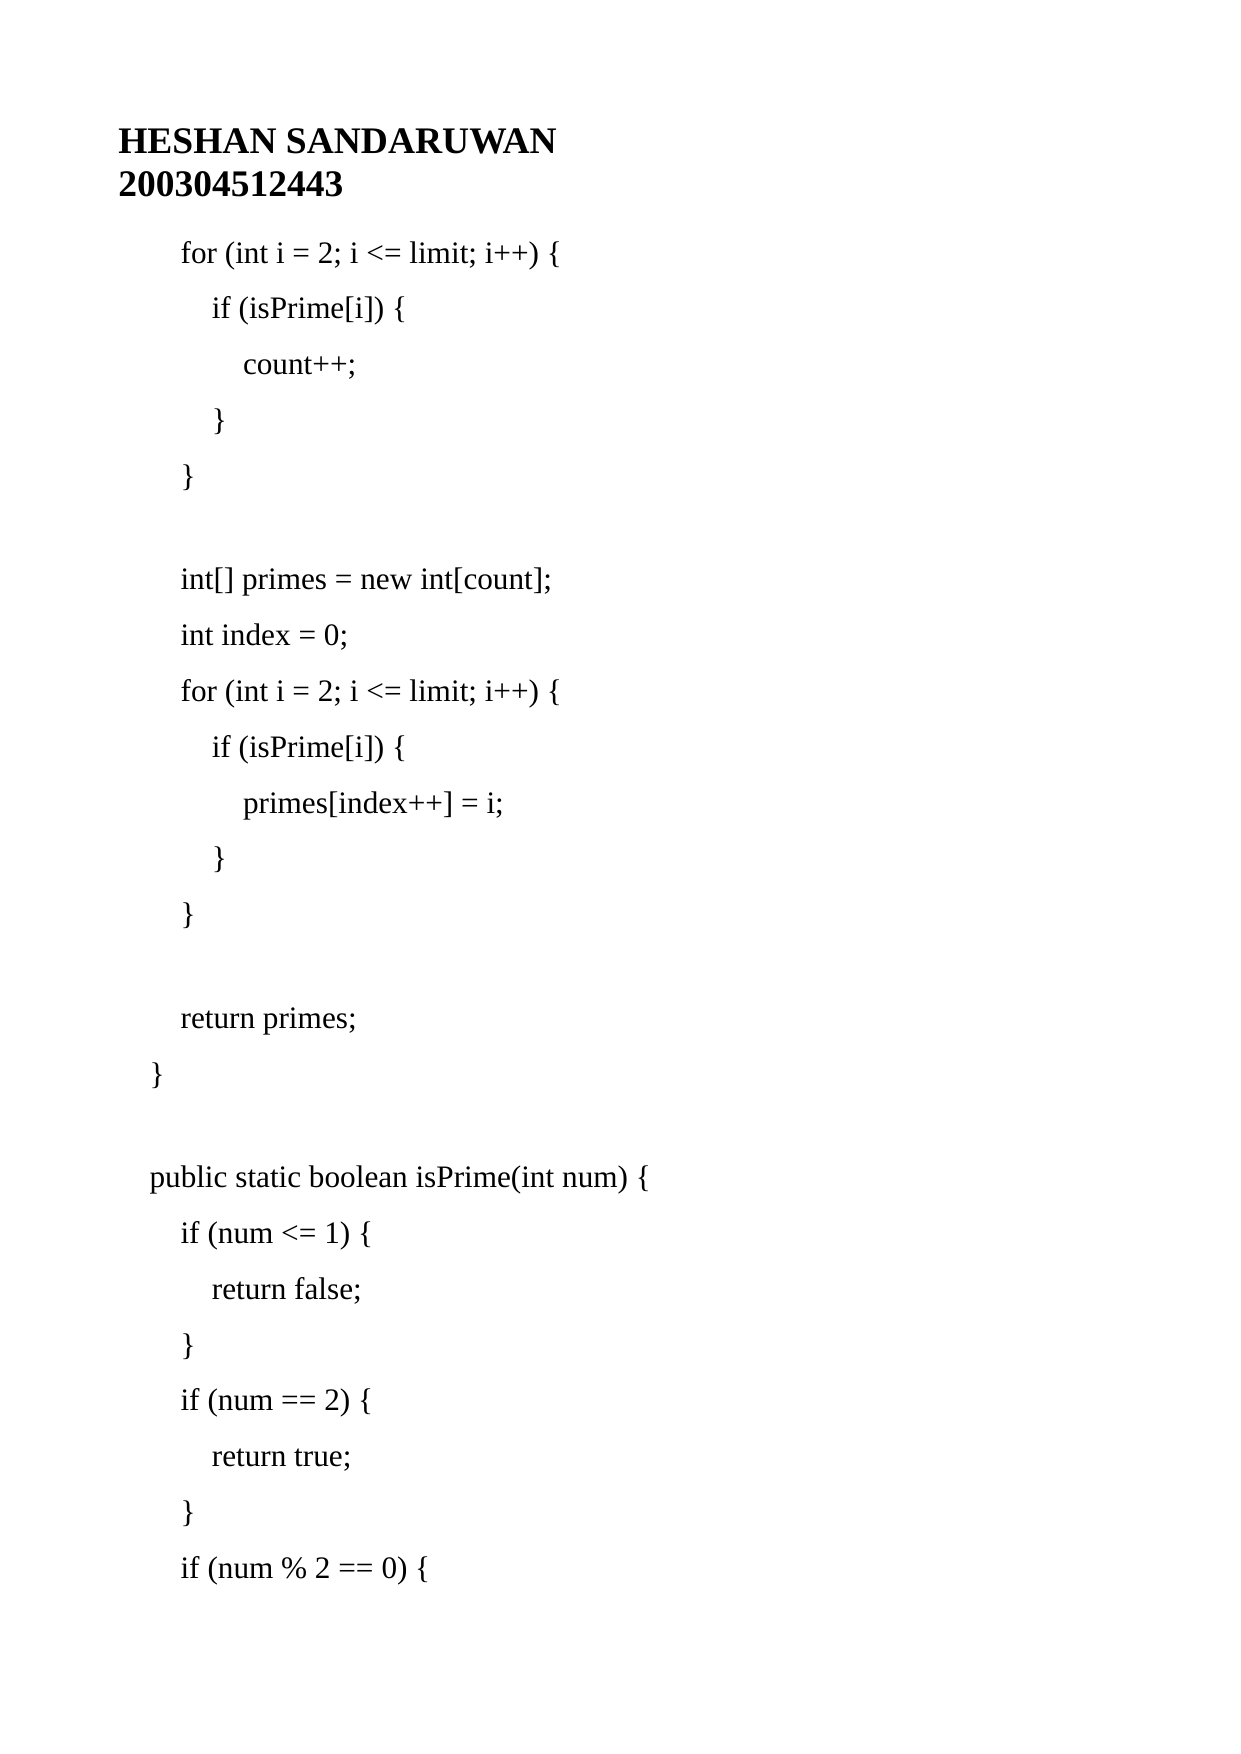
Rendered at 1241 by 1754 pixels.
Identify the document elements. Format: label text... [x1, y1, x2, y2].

text if (isPrime[i]) { [118, 728, 1122, 764]
text } [118, 1055, 1122, 1091]
text } [118, 1326, 1122, 1362]
text return true; [118, 1437, 1122, 1473]
text count++; [118, 346, 1122, 381]
text if (num % 2 == 0) { [118, 1549, 1122, 1585]
text return primes; [118, 999, 1122, 1035]
text public static boolean isPrime(int num) { [118, 1158, 1122, 1194]
text } [118, 896, 1122, 932]
text } [118, 1493, 1122, 1529]
text int[] primes = new int[count]; [118, 561, 1122, 597]
text for (int i = 2; i <= limit; i++) { [118, 672, 1122, 708]
text int index = 0; [118, 616, 1122, 652]
text primes[index++] = i; [118, 784, 1122, 820]
text return false; [118, 1270, 1122, 1306]
text } [118, 457, 1122, 493]
text if (num == 2) { [118, 1382, 1122, 1418]
text for (int i = 2; i <= limit; i++) { [118, 234, 1122, 270]
text if (num <= 1) { [118, 1214, 1122, 1250]
text } [118, 401, 1122, 437]
text } [118, 840, 1122, 876]
text if (isPrime[i]) { [118, 290, 1122, 326]
